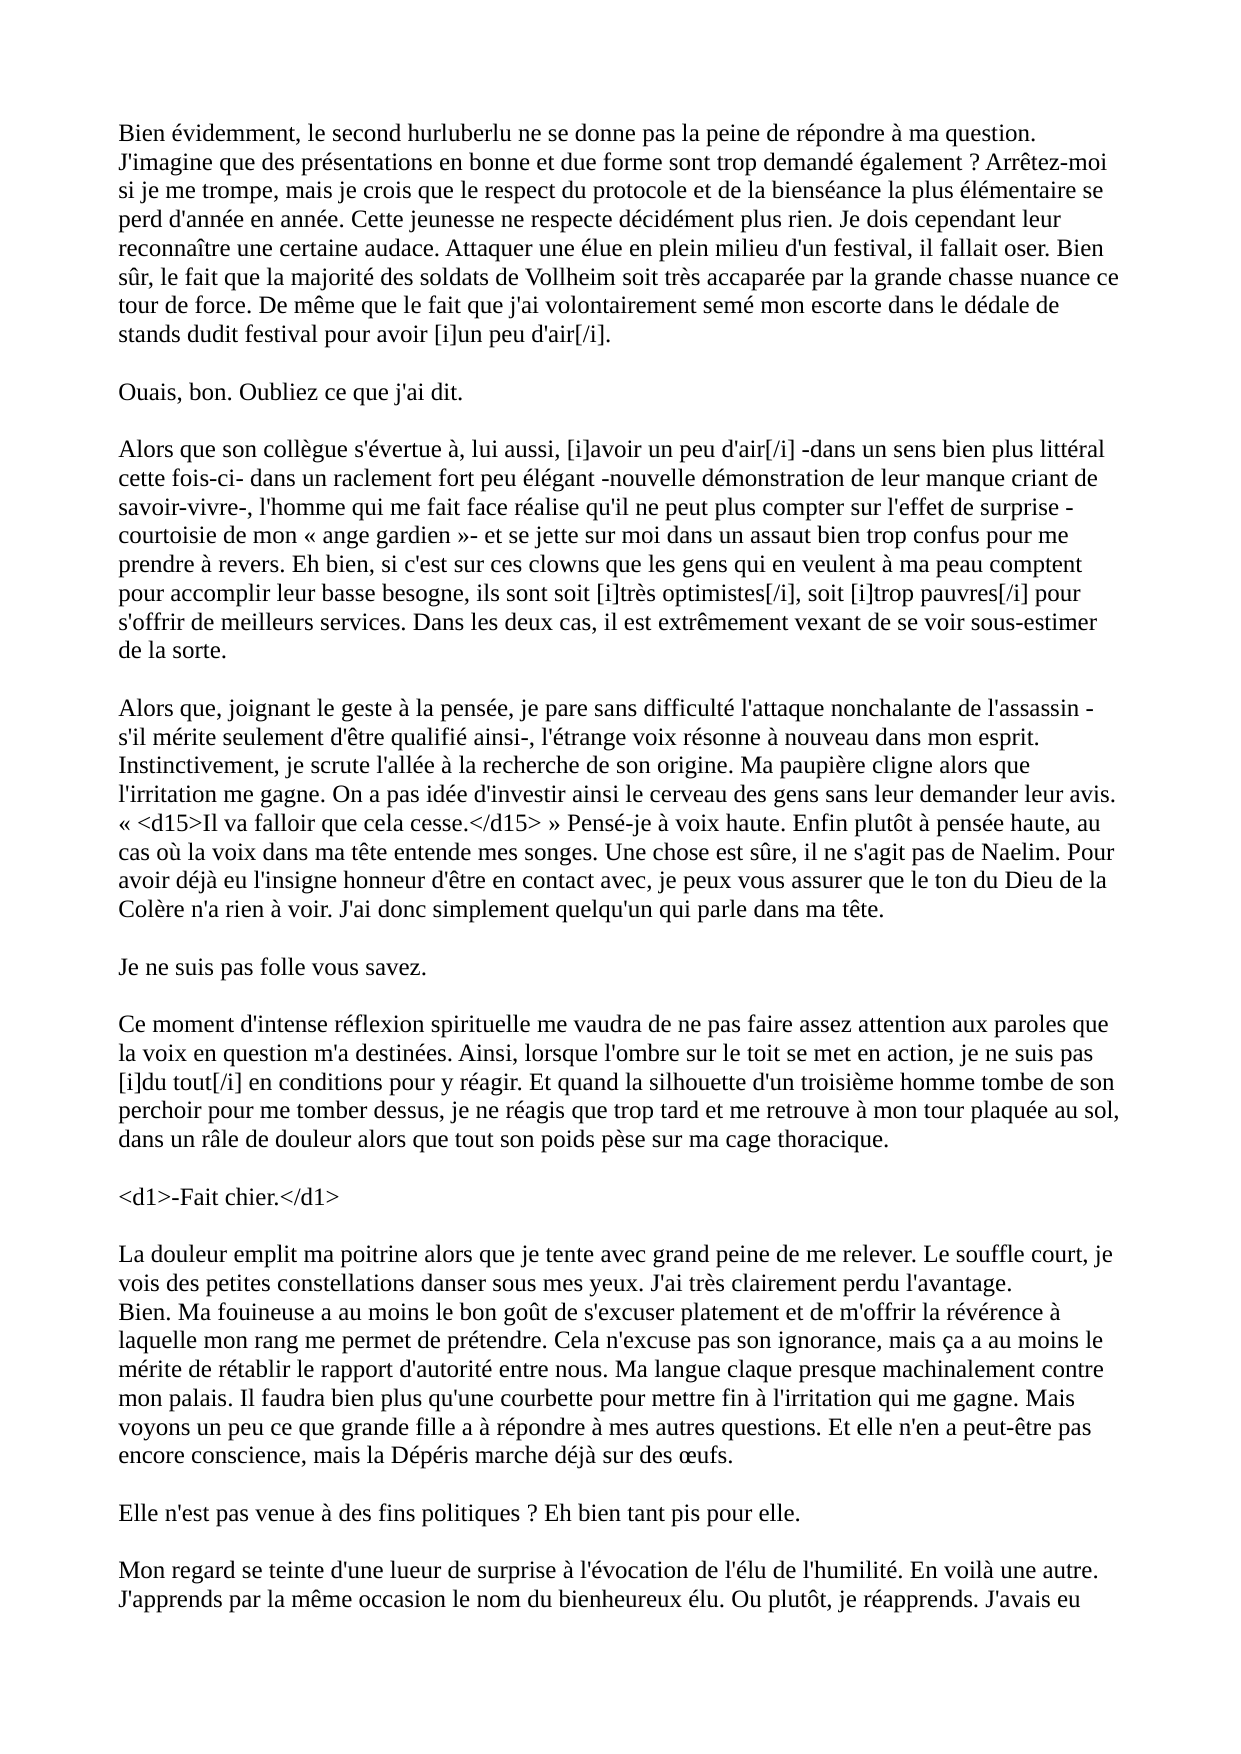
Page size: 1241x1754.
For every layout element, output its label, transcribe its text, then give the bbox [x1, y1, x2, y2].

text Bien. Ma fouineuse a au moins le bon goût de s'excuser platement et de m'offrir la révérence à laquelle mon rang me permet de prétendre. Cela n'excuse pas son ignorance, mais ça a au moins le mérite de rétablir le rapport d'autorité entre nous. Ma langue claque presque machinalement contre mon palais. Il faudra bien plus qu'une courbette pour mettre fin à l'irritation qui me gagne. Mais voyons un peu ce que grande fille a à répondre à mes autres questions. Et elle n'en a peut-être pas encore conscience, mais la Dépéris marche déjà sur des œufs. [118, 1297, 1122, 1469]
text Alors que son collègue s'évertue à, lui aussi, [i]avoir un peu d'air[/i] -dans un sens bien plus littéral cette fois-ci- dans un raclement fort peu élégant -nouvelle démonstration de leur manque criant de savoir-vivre-, l'homme qui me fait face réalise qu'il ne peut plus compter sur l'effet de surprise -courtoisie de mon « ange gardien »- et se jette sur moi dans un assaut bien trop confus pour me prendre à revers. Eh bien, si c'est sur ces clowns que les gens qui en veulent à ma peau comptent pour accomplir leur basse besogne, ils sont soit [i]très optimistes[/i], soit [i]trop pauvres[/i] pour s'offrir de meilleurs services. Dans les deux cas, il est extrêmement vexant de se voir sous-estimer de la sorte. [118, 434, 1122, 664]
text Ce moment d'intense réflexion spirituelle me vaudra de ne pas faire assez attention aux paroles que la voix en question m'a destinées. Ainsi, lorsque l'ombre sur le toit se met en action, je ne suis pas [i]du tout[/i] en conditions pour y réagir. Et quand la silhouette d'un troisième homme tombe de son perchoir pour me tomber dessus, je ne réagis que trop tard et me retrouve à mon tour plaquée au sol, dans un râle de douleur alors que tout son poids pèse sur ma cage thoracique. [118, 1009, 1122, 1153]
text La douleur emplit ma poitrine alors que je tente avec grand peine de me relever. Le souffle court, je vois des petites constellations danser sous mes yeux. J'ai très clairement perdu l'avantage. [118, 1239, 1122, 1297]
text Ouais, bon. Oubliez ce que j'ai dit. [118, 377, 1122, 406]
text Elle n'est pas venue à des fins politiques ? Eh bien tant pis pour elle. [118, 1498, 1122, 1527]
text Alors que, joignant le geste à la pensée, je pare sans difficulté l'attaque nonchalante de l'assassin -s'il mérite seulement d'être qualifié ainsi-, l'étrange voix résonne à nouveau dans mon esprit. Instinctivement, je scrute l'allée à la recherche de son origine. Ma paupière cligne alors que l'irritation me gagne. On a pas idée d'investir ainsi le cerveau des gens sans leur demander leur avis. « <d15>Il va falloir que cela cesse.</d15> » Pensé-je à voix haute. Enfin plutôt à pensée haute, au cas où la voix dans ma tête entende mes songes. Une chose est sûre, il ne s'agit pas de Naelim. Pour avoir déjà eu l'insigne honneur d'être en contact avec, je peux vous assurer que le ton du Dieu de la Colère n'a rien à voir. J'ai donc simplement quelqu'un qui parle dans ma tête. [118, 693, 1122, 923]
text <d1>-Fait chier.</d1> [118, 1182, 1122, 1211]
text Bien évidemment, le second hurluberlu ne se donne pas la peine de répondre à ma question. J'imagine que des présentations en bonne et due forme sont trop demandé également ? Arrêtez-moi si je me trompe, mais je crois que le respect du protocole et de la bienséance la plus élémentaire se perd d'année en année. Cette jeunesse ne respecte décidément plus rien. Je dois cependant leur reconnaître une certaine audace. Attaquer une élue en plein milieu d'un festival, il fallait oser. Bien sûr, le fait que la majorité des soldats de Vollheim soit très accaparée par la grande chasse nuance ce tour de force. De même que le fait que j'ai volontairement semé mon escorte dans le dédale de stands dudit festival pour avoir [i]un peu d'air[/i]. [118, 118, 1122, 348]
text Mon regard se teinte d'une lueur de surprise à l'évocation de l'élu de l'humilité. En voilà une autre. J'apprends par la même occasion le nom du bienheureux élu. Ou plutôt, je réapprends. J'avais eu [118, 1556, 1122, 1613]
text Je ne suis pas folle vous savez. [118, 952, 1122, 981]
